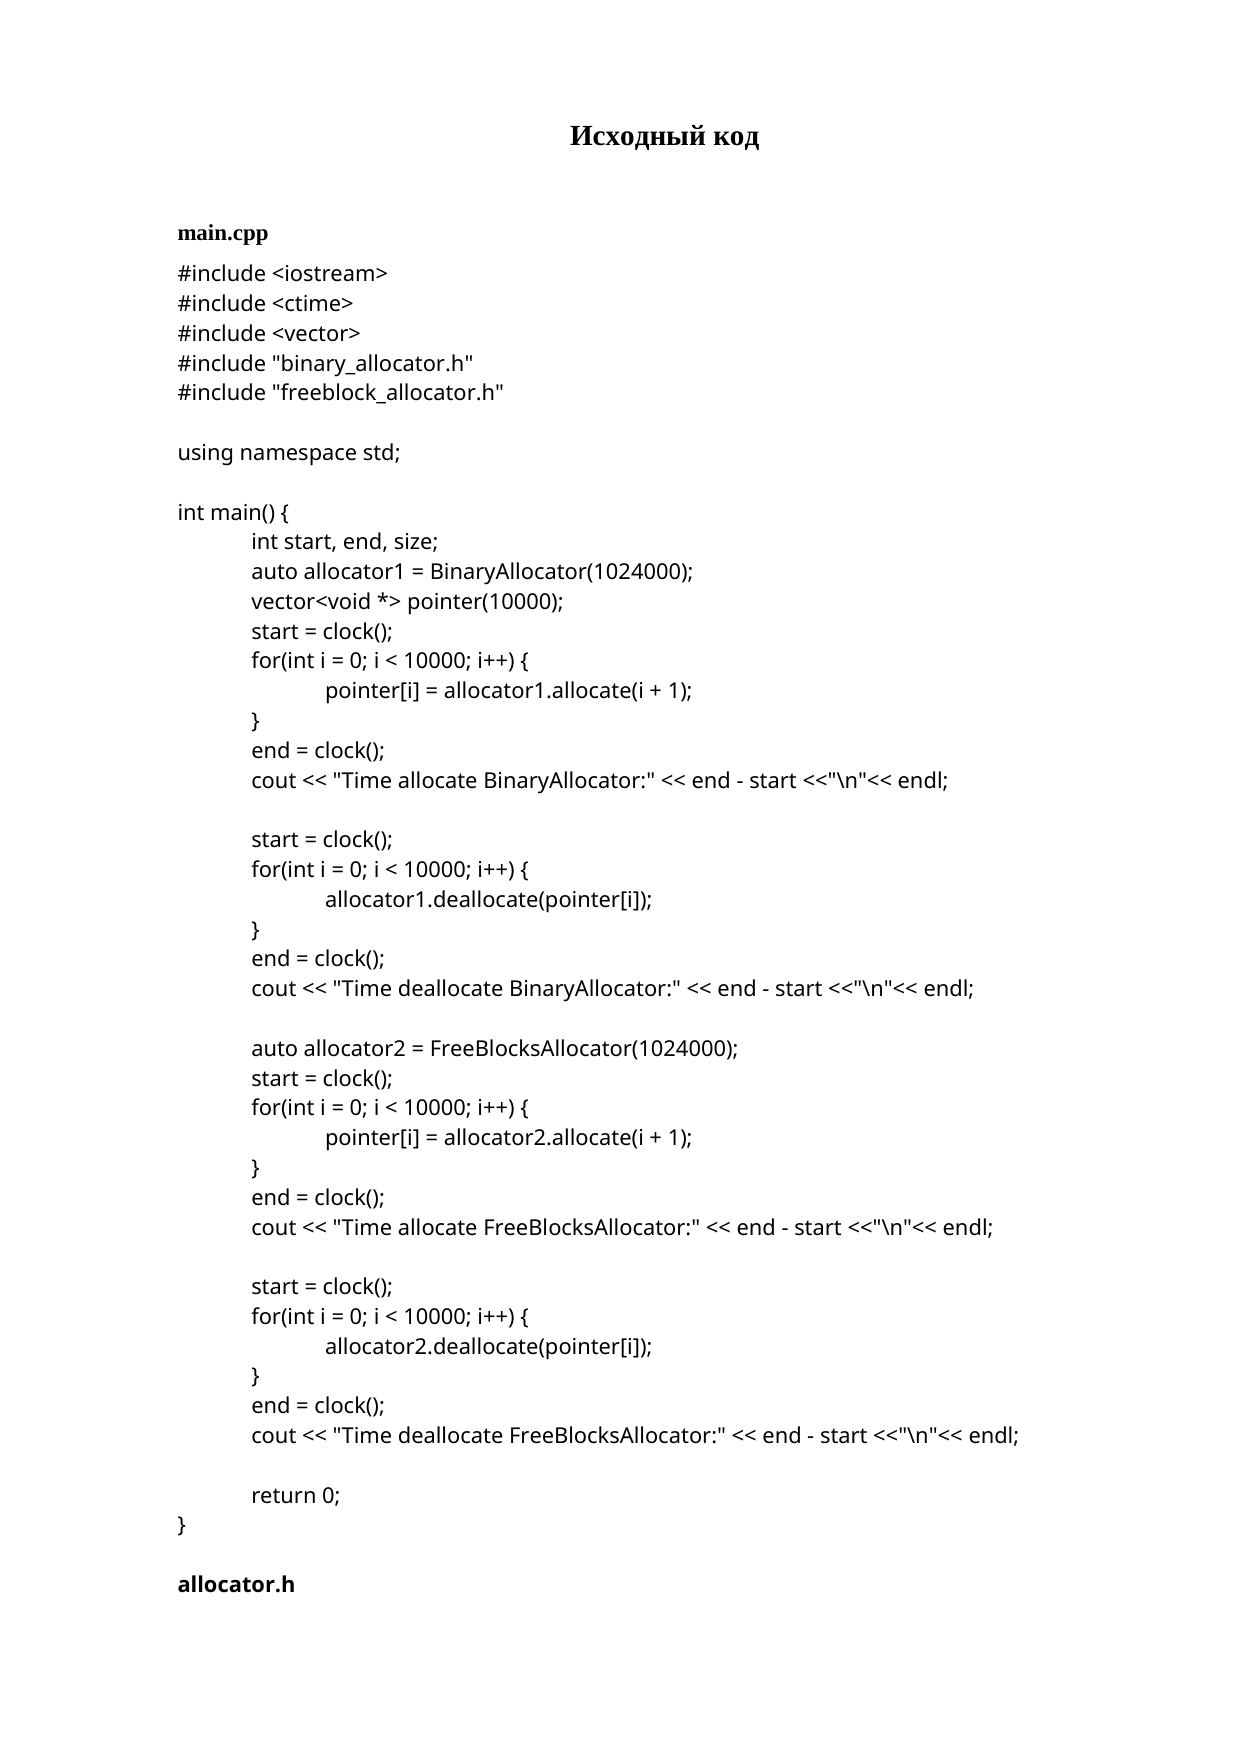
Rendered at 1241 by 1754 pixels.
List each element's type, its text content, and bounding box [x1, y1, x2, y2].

text for(int i = 0; i < 10000; i++) { [177, 854, 1152, 884]
text start = clock(); [177, 824, 1152, 854]
text start = clock(); [177, 1271, 1152, 1301]
text #include "binary_allocator.h" [177, 348, 1152, 377]
text #include "freeblock_allocator.h" [177, 377, 1152, 407]
text end = clock(); [177, 1390, 1152, 1420]
text end = clock(); [177, 943, 1152, 973]
text allocator1.deallocate(pointer[i]); [177, 884, 1152, 914]
text return 0; [177, 1480, 1152, 1509]
text pointer[i] = allocator1.allocate(i + 1); [177, 675, 1152, 705]
text auto allocator1 = BinaryAllocator(1024000); [177, 556, 1152, 586]
text allocator.h [177, 1569, 1152, 1599]
text vector<void *> pointer(10000); [177, 586, 1152, 616]
text using namespace std; [177, 437, 1152, 467]
text #include <vector> [177, 318, 1152, 348]
text main.cpp [177, 219, 1152, 245]
text #include <ctime> [177, 288, 1152, 318]
text } [177, 705, 1152, 735]
text end = clock(); [177, 1182, 1152, 1212]
text allocator2.deallocate(pointer[i]); [177, 1331, 1152, 1361]
text } [177, 1152, 1152, 1182]
text int main() { [177, 497, 1152, 526]
text cout << "Time deallocate FreeBlocksAllocator:" << end - start <<"\n"<< endl; [177, 1420, 1152, 1450]
text start = clock(); [177, 1063, 1152, 1092]
text int start, end, size; [177, 526, 1152, 556]
text cout << "Time deallocate BinaryAllocator:" << end - start <<"\n"<< endl; [177, 973, 1152, 1003]
text } [177, 1509, 1152, 1539]
text start = clock(); [177, 616, 1152, 646]
text for(int i = 0; i < 10000; i++) { [177, 646, 1152, 675]
text #include <iostream> [177, 258, 1152, 288]
text for(int i = 0; i < 10000; i++) { [177, 1092, 1152, 1122]
text } [177, 1361, 1152, 1390]
text cout << "Time allocate FreeBlocksAllocator:" << end - start <<"\n"<< endl; [177, 1212, 1152, 1241]
text auto allocator2 = FreeBlocksAllocator(1024000); [177, 1033, 1152, 1063]
text end = clock(); [177, 735, 1152, 765]
text for(int i = 0; i < 10000; i++) { [177, 1301, 1152, 1331]
text cout << "Time allocate BinaryAllocator:" << end - start <<"\n"<< endl; [177, 765, 1152, 794]
text } [177, 914, 1152, 943]
text Исходный код [177, 118, 1152, 152]
text pointer[i] = allocator2.allocate(i + 1); [177, 1122, 1152, 1152]
